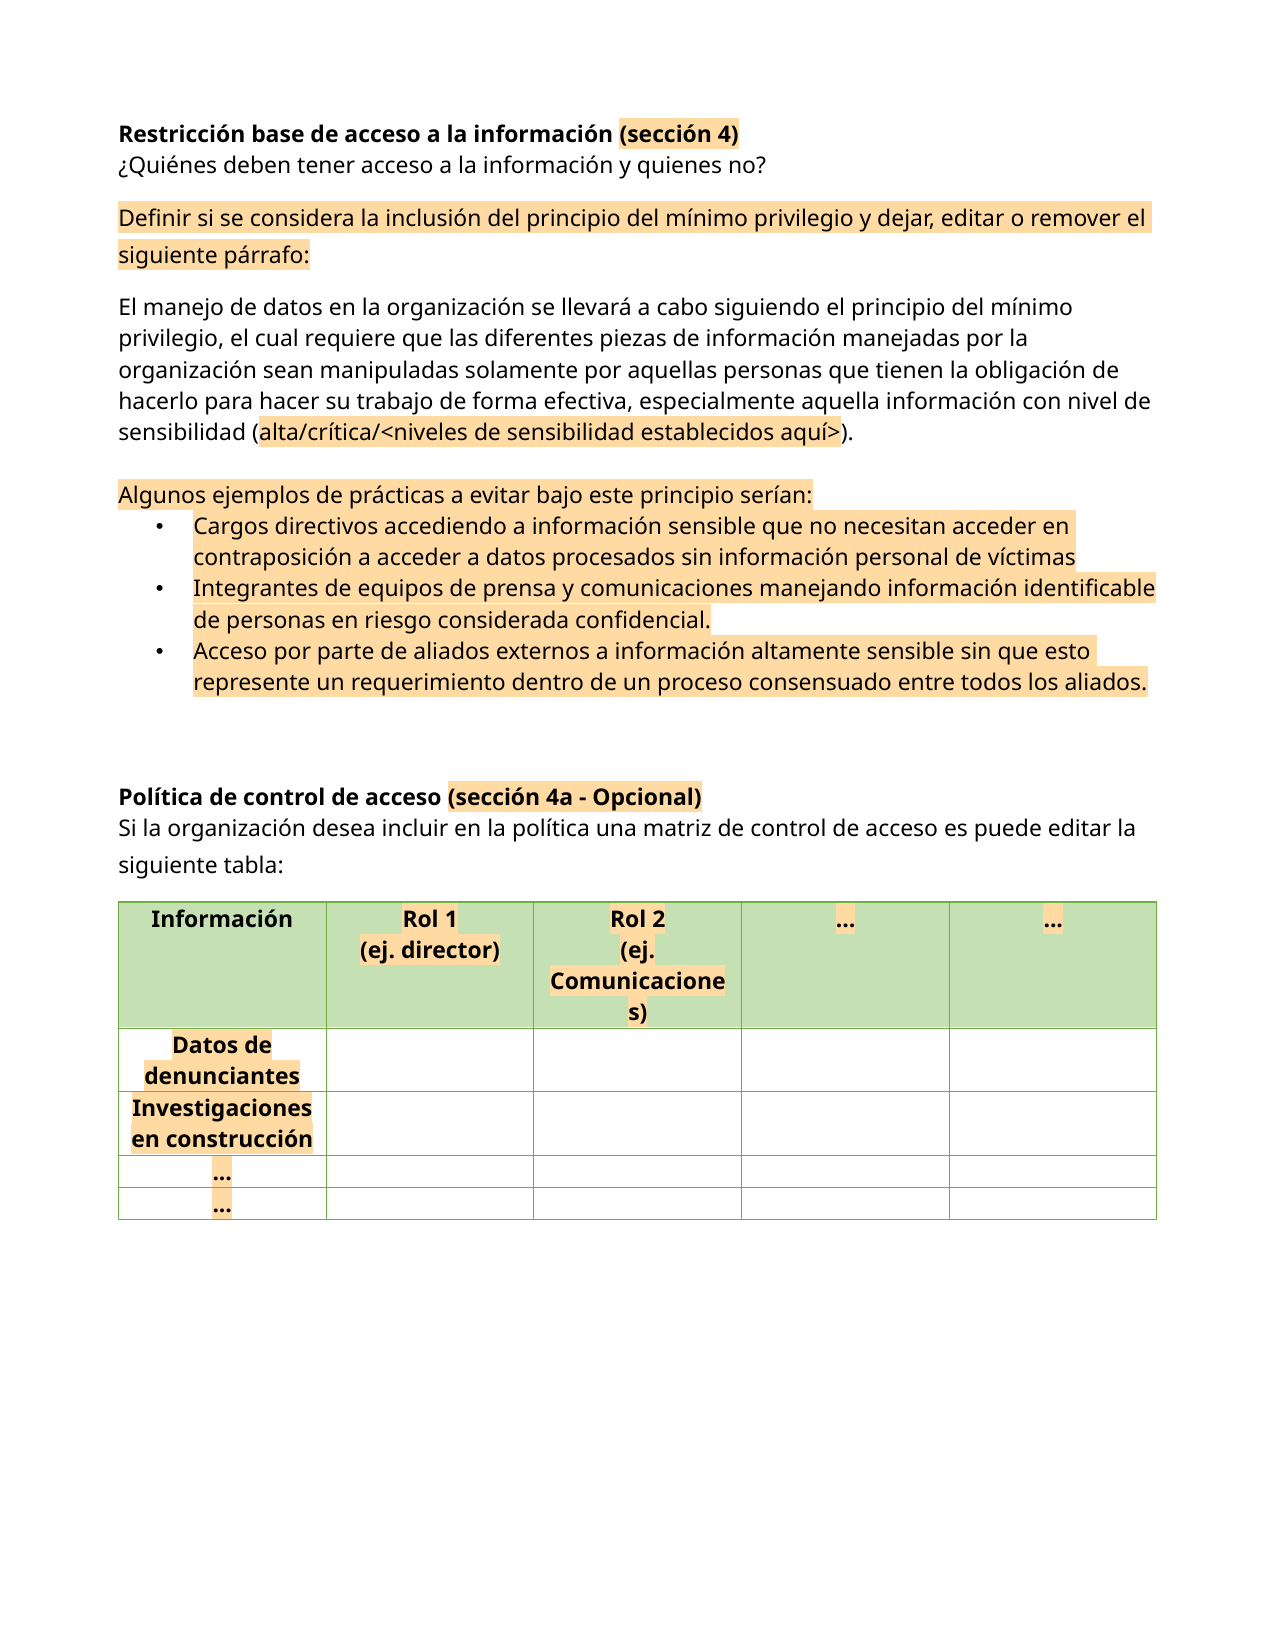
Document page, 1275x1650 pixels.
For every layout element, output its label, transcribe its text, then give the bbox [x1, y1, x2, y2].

table_cell [742, 1156, 949, 1187]
list Cargos directivos accediendo a información sensible que no necesitan acceder en contraposición a acceder a datos procesados sin información personal de víctimas [156, 510, 1157, 572]
table_header … [742, 903, 949, 1027]
table_cell [950, 1156, 1156, 1187]
table_cell Investigaciones en construcción [119, 1092, 326, 1154]
table_cell [950, 1029, 1156, 1091]
table_cell [742, 1029, 949, 1091]
table_cell [950, 1188, 1156, 1219]
table_header ... [950, 903, 1156, 1027]
text Si la organización desea incluir en la política una matriz de control de acceso es puede editar la siguiente tabla: [118, 812, 1157, 881]
table_cell [327, 1092, 533, 1154]
table_header Información [119, 903, 326, 1027]
table_cell [950, 1092, 1156, 1154]
table_cell [327, 1156, 533, 1187]
table_header Rol 1 (ej. director) [327, 903, 533, 1027]
table_cell ... [119, 1156, 326, 1187]
table_cell ... [119, 1188, 326, 1219]
subtitle Política de control de acceso (sección 4a - Opcional) [118, 781, 1098, 812]
table_header Rol 2 (ej. Comunicaciones) [534, 903, 741, 1027]
list Acceso por parte de aliados externos a información altamente sensible sin que esto represente un requerimiento dentro de un proceso consensuado entre todos los aliados. [156, 635, 1157, 697]
list Integrantes de equipos de prensa y comunicaciones manejando información identificable de personas en riesgo considerada confidencial. [156, 572, 1157, 635]
table_cell [742, 1092, 949, 1154]
table_cell [534, 1188, 741, 1219]
table_cell [327, 1029, 533, 1091]
table_cell [534, 1029, 741, 1091]
text ¿Quiénes deben tener acceso a la información y quienes no? [118, 149, 1157, 181]
text Definir si se considera la inclusión del principio del mínimo privilegio y dejar, editar o remover el siguiente párrafo: [118, 201, 1157, 270]
subtitle Restricción base de acceso a la información (sección 4) [118, 118, 1157, 149]
table_cell [534, 1156, 741, 1187]
table_cell [534, 1092, 741, 1154]
text Algunos ejemplos de prácticas a evitar bajo este principio serían: [118, 478, 1157, 510]
table_cell [327, 1188, 533, 1219]
text El manejo de datos en la organización se llevará a cabo siguiendo el principio del mínimo privilegio, el cual requiere que las diferentes piezas de información manejadas por la organización sean manipuladas solamente por aquellas personas que tienen la obligación de hacerlo para hacer su trabajo de forma efectiva, especialmente aquella información con nivel de sensibilidad (alta/crítica/<niveles de sensibilidad establecidos aquí>). [118, 291, 1157, 447]
table_cell Datos de denunciantes [119, 1029, 326, 1091]
table_cell [742, 1188, 949, 1219]
